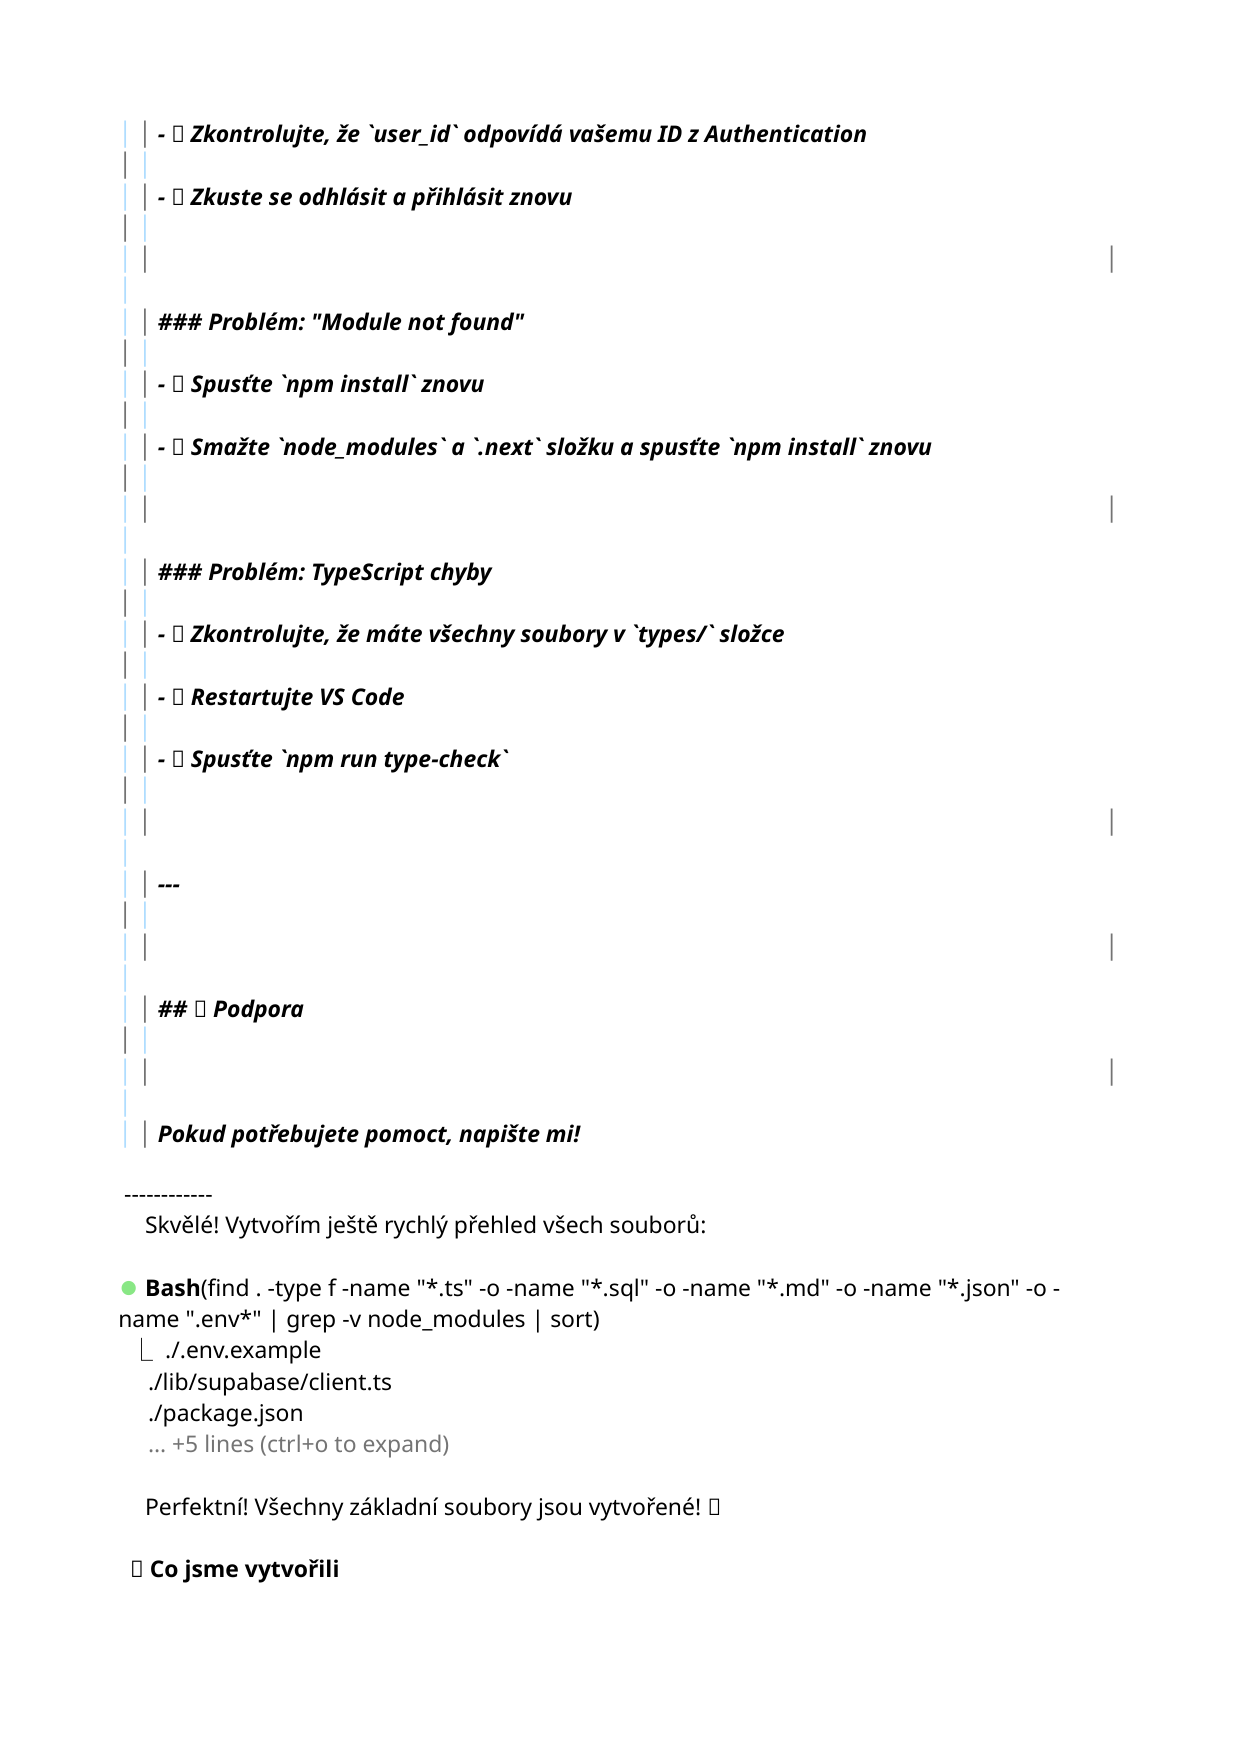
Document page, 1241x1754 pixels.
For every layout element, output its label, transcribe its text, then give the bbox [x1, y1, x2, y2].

text ✅ Co jsme vytvořili [118, 1553, 1122, 1584]
text ⏺ Bash(find . -type f -name "*.ts" -o -name "*.sql" -o -name "*.md" -o -name "*.json" -o -name ".env*" | grep -v node_modules | sort) [118, 1272, 1122, 1334]
text │ │ ## 📞 Podpora │ │ [118, 993, 1122, 1056]
text ⏺ Skvělé! Vytvořím ještě rychlý přehled všech souborů: [118, 1209, 1122, 1241]
text │ │ │ │ [118, 493, 1122, 556]
text │ │ - ✅ Restartujte VS Code │ │ [118, 681, 1122, 743]
text │ │ Pokud potřebujete pomoct, napište mi! [118, 1118, 1122, 1149]
text │ │ - ✅ Smažte `node_modules` a `.next` složku a spusťte `npm install` znovu │ │ [118, 431, 1122, 493]
text │ │ │ │ [118, 931, 1122, 993]
text │ │ - ✅ Spusťte `npm install` znovu │ │ [118, 368, 1122, 431]
text ------------ [118, 1178, 1122, 1209]
text │ │ ### Problém: "Module not found" │ │ [118, 306, 1122, 368]
text ⎿ ./.env.example [118, 1334, 1122, 1366]
text ./lib/supabase/client.ts [118, 1366, 1122, 1397]
text ./package.json [118, 1397, 1122, 1428]
text │ │ - ✅ Spusťte `npm run type-check` │ │ [118, 743, 1122, 806]
text │ │ │ │ [118, 1056, 1122, 1118]
text ⏺ Perfektní! Všechny základní soubory jsou vytvořené! 🎉 [118, 1491, 1122, 1522]
text … +5 lines (ctrl+o to expand) [118, 1428, 1122, 1459]
text │ │ │ │ [118, 243, 1122, 306]
text │ │ │ │ [118, 806, 1122, 868]
text │ │ - ✅ Zkontrolujte, že máte všechny soubory v `types/` složce │ │ [118, 618, 1122, 681]
text │ │ - ✅ Zkontrolujte, že `user_id` odpovídá vašemu ID z Authentication │ │ [118, 118, 1122, 181]
text │ │ - ✅ Zkuste se odhlásit a přihlásit znovu │ │ [118, 181, 1122, 243]
text │ │ ### Problém: TypeScript chyby │ │ [118, 556, 1122, 618]
text │ │ --- │ │ [118, 868, 1122, 931]
